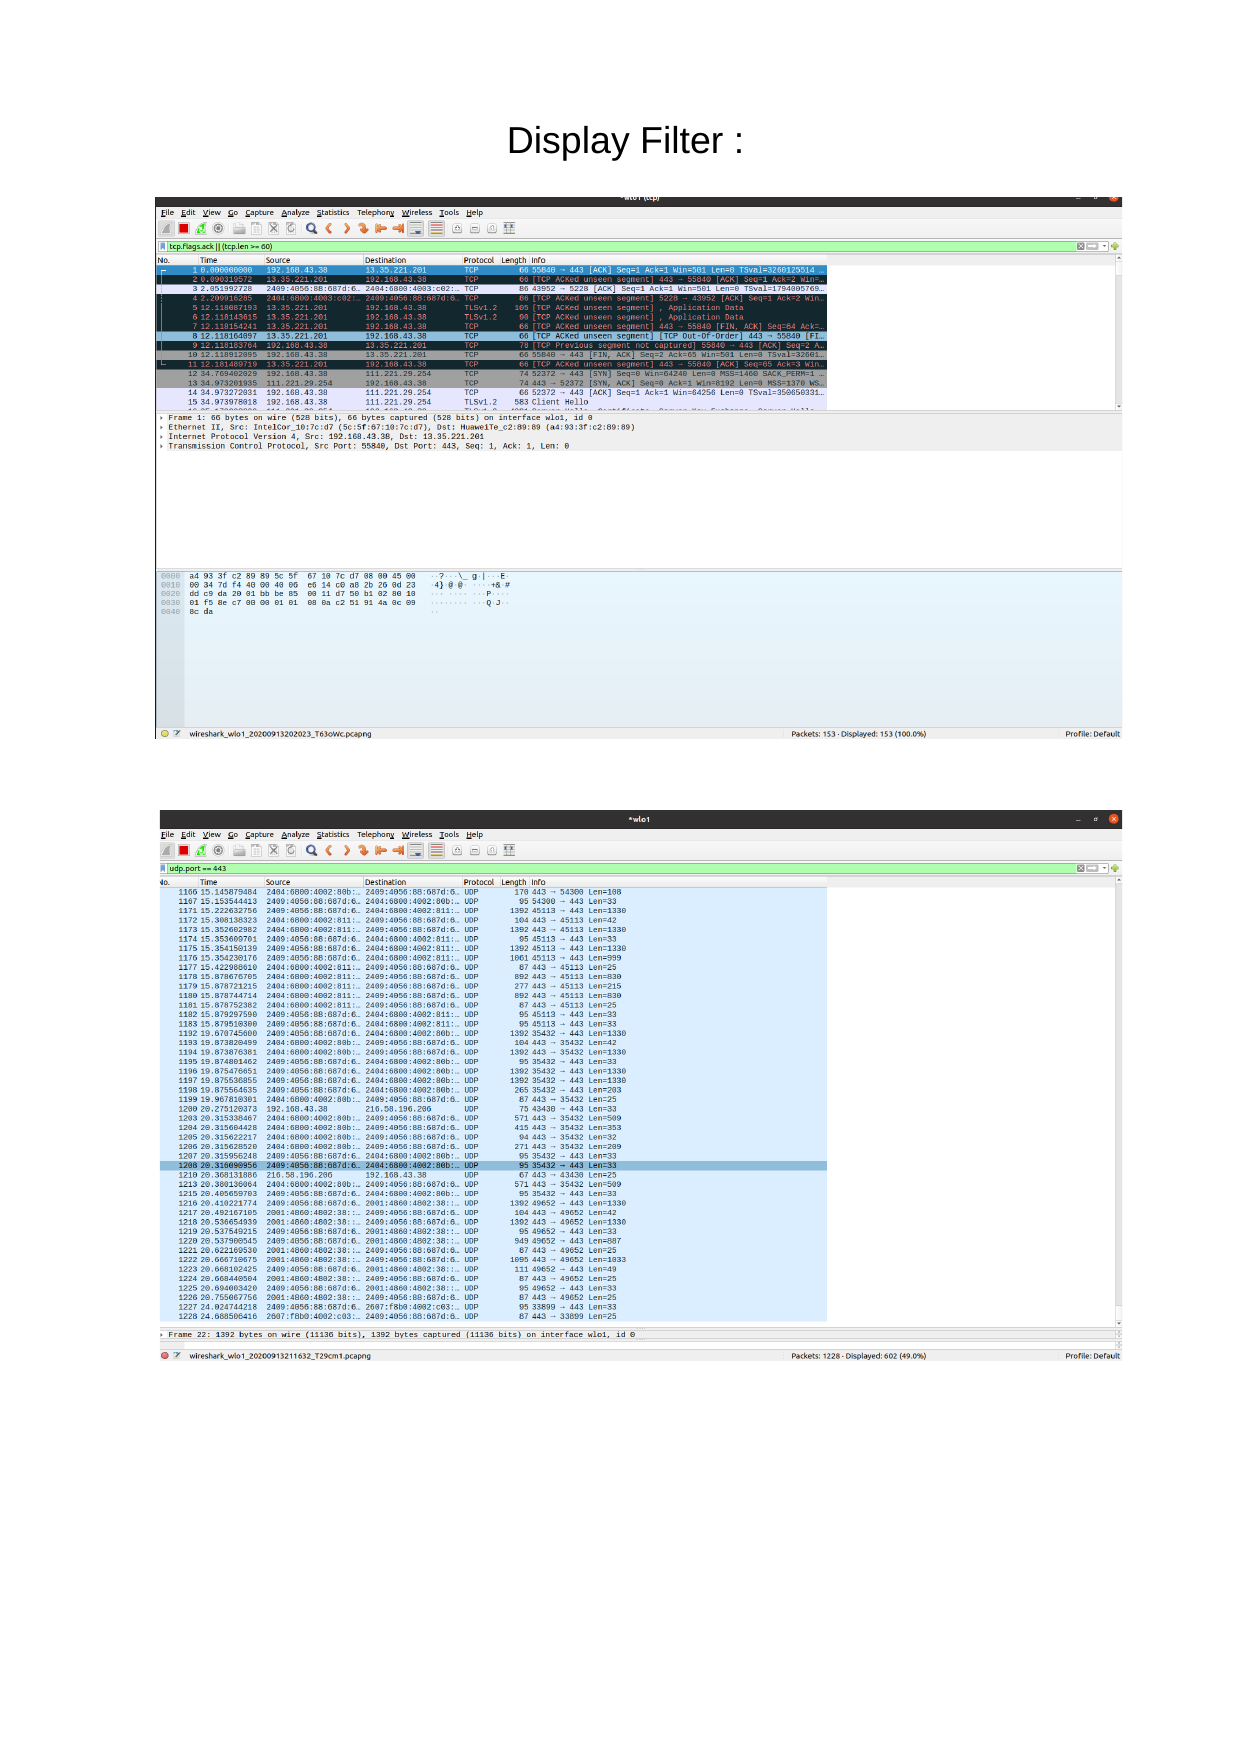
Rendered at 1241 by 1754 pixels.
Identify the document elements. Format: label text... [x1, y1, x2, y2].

picture [159, 810, 1123, 1361]
subtitle Display Filter : [118, 118, 1122, 161]
picture [155, 197, 1123, 739]
